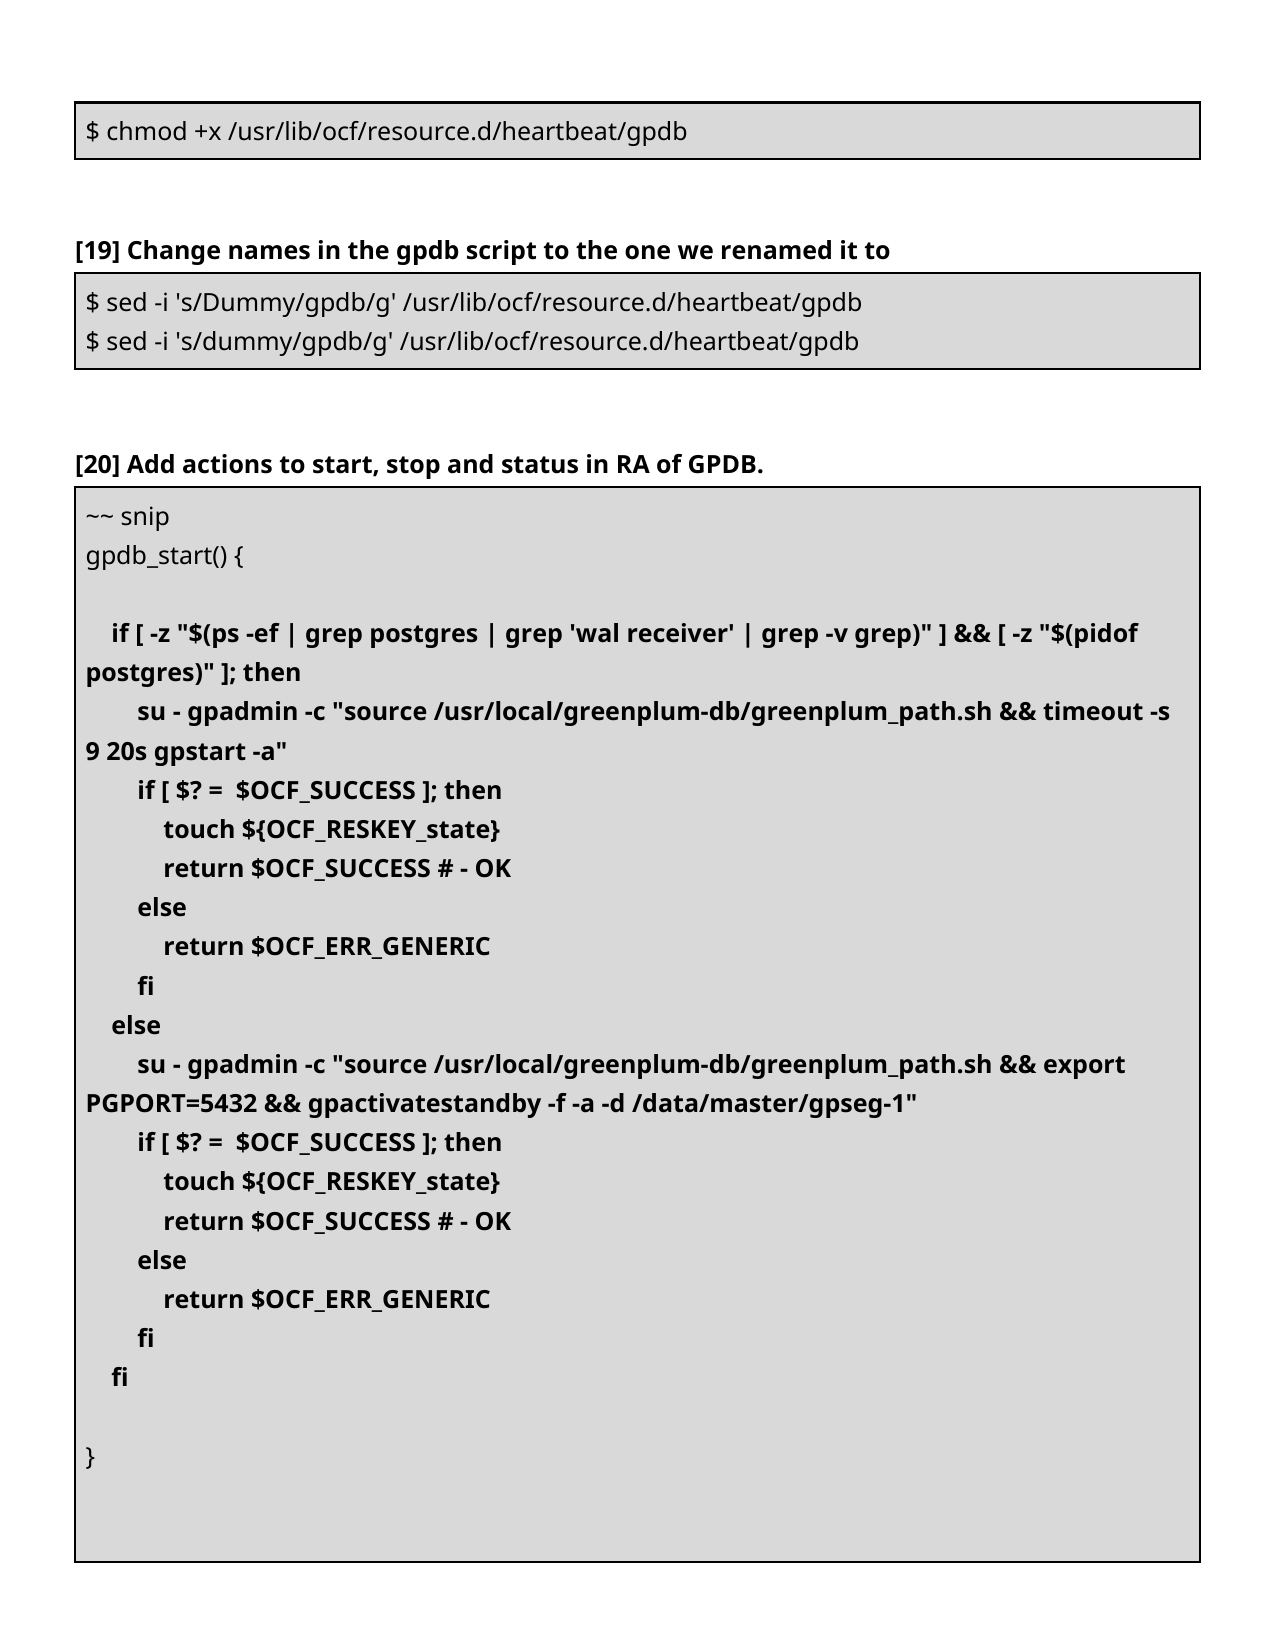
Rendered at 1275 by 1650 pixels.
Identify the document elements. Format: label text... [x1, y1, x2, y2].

table_header $ sed -i 's/Dummy/gpdb/g' /usr/lib/ocf/resource.d/heartbeat/gpdb $ sed -i 's/dummy/gpdb/g' /usr/lib/ocf/resource.d/heartbeat/gpdb [76, 274, 1199, 368]
table_header $ chmod +x /usr/lib/ocf/resource.d/heartbeat/gpdb [76, 104, 1199, 158]
text [19] Change names in the gpdb script to the one we renamed it to [75, 233, 1200, 267]
table_header ~~ snip gpdb_start() { if [ -z "$(ps -ef | grep postgres | grep 'wal receiver' | grep -v grep)" ] && [ -z "$(pidof postgres)" ]; then su - gpadmin -c "source /usr/local/greenplum-db/greenplum_path.sh && timeout -s 9 20s gpstart -a" if [ $? = $OCF_SUCCESS ]; then touch ${OCF_RESKEY_state} return $OCF_SUCCESS # - OK else return $OCF_ERR_GENERIC fi else su - gpadmin -c "source /usr/local/greenplum-db/greenplum_path.sh && export PGPORT=5432 && gpactivatestandby -f -a -d /data/master/gpseg-1" if [ $? = $OCF_SUCCESS ]; then touch ${OCF_RESKEY_state} return $OCF_SUCCESS # - OK else return $OCF_ERR_GENERIC fi fi } [76, 488, 1199, 1561]
text [20] Add actions to start, stop and status in RA of GPDB. [75, 447, 1200, 481]
